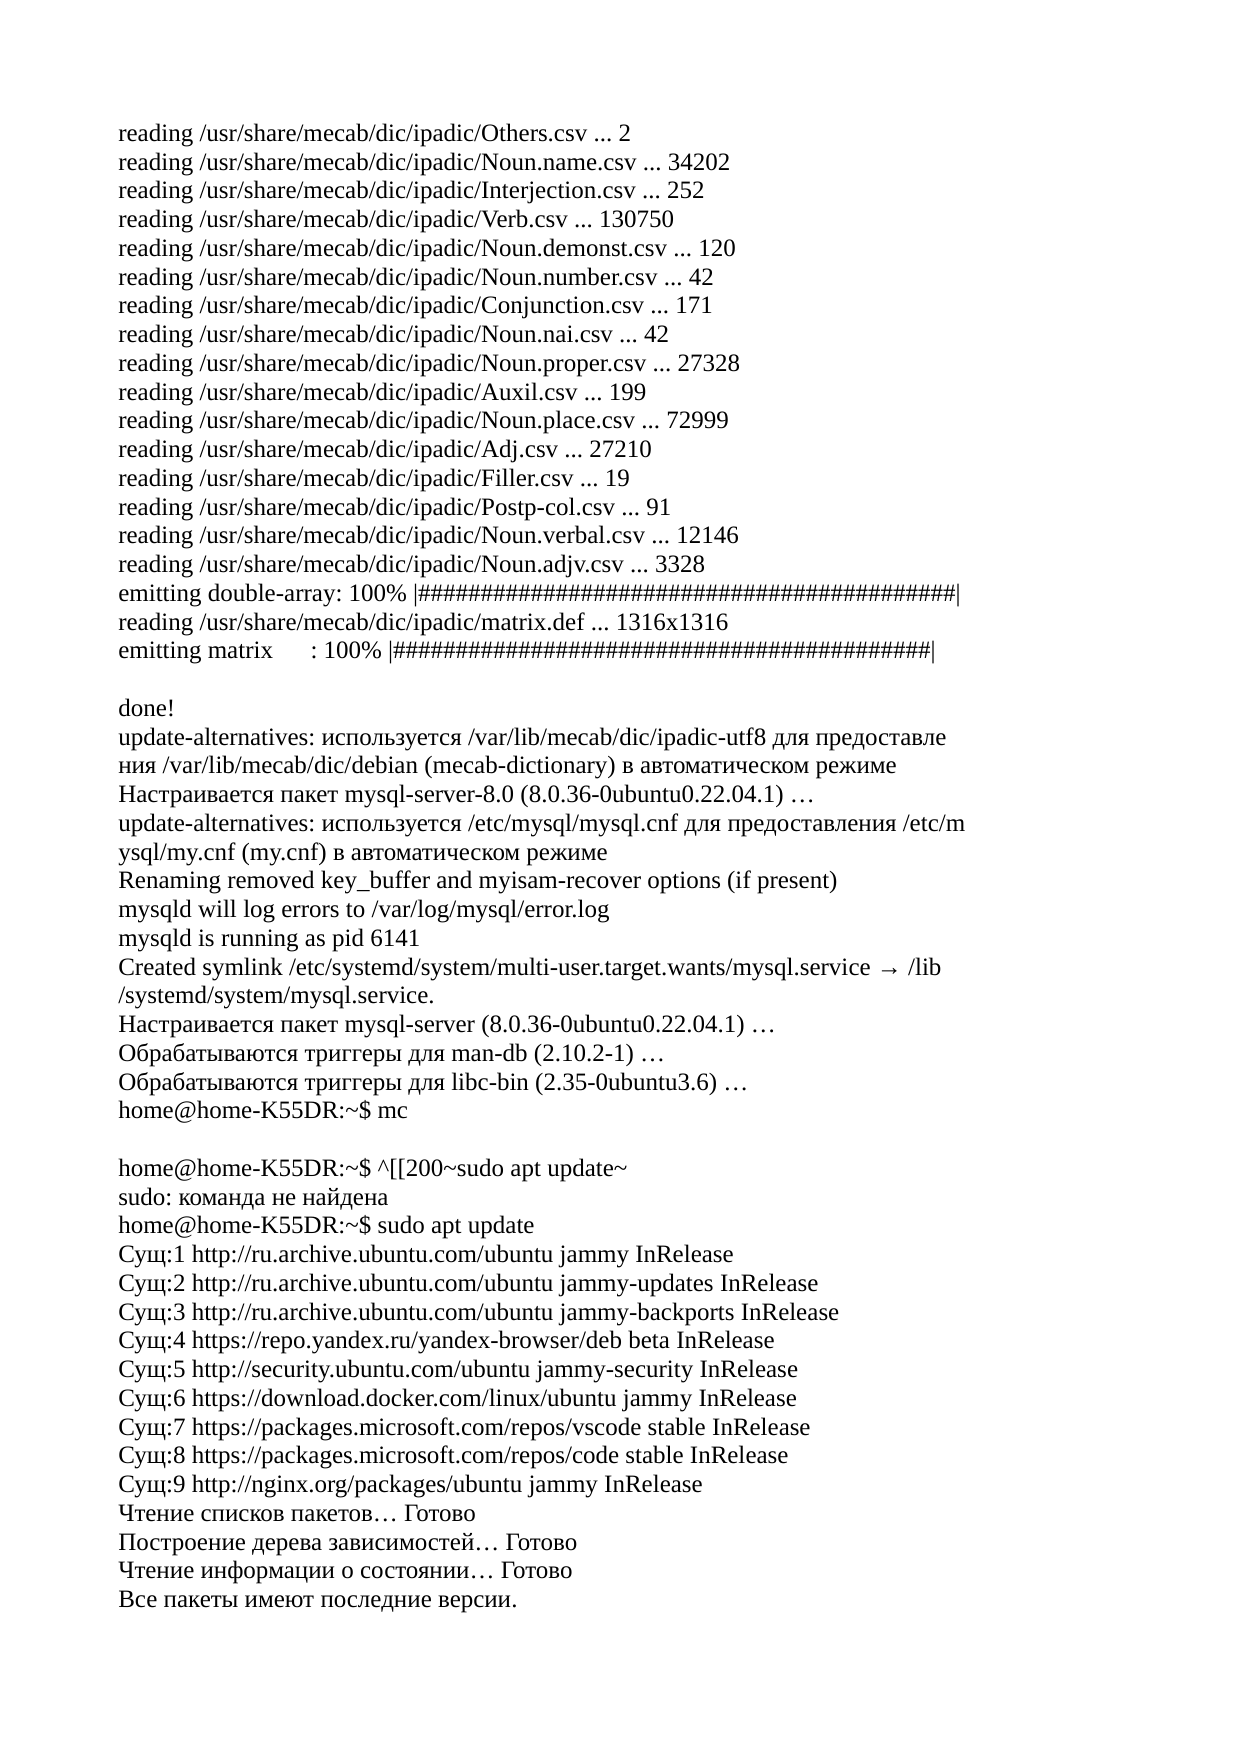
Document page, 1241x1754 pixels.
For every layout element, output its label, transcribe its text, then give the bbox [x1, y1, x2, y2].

text Renaming removed key_buffer and myisam-recover options (if present) [118, 866, 1122, 894]
text reading /usr/share/mecab/dic/ipadic/Noun.name.csv ... 34202 [118, 147, 1122, 176]
text reading /usr/share/mecab/dic/ipadic/matrix.def ... 1316x1316 [118, 607, 1122, 636]
text Сущ:5 http://security.ubuntu.com/ubuntu jammy-security InRelease [118, 1354, 1122, 1383]
text Чтение списков пакетов… Готово [118, 1498, 1122, 1527]
text reading /usr/share/mecab/dic/ipadic/Noun.nai.csv ... 42 [118, 319, 1122, 348]
text Сущ:1 http://ru.archive.ubuntu.com/ubuntu jammy InRelease [118, 1239, 1122, 1268]
text reading /usr/share/mecab/dic/ipadic/Noun.demonst.csv ... 120 [118, 233, 1122, 262]
text Все пакеты имеют последние версии. [118, 1584, 1122, 1613]
text ysql/my.cnf (my.cnf) в автоматическом режиме [118, 837, 1122, 866]
text reading /usr/share/mecab/dic/ipadic/Verb.csv ... 130750 [118, 204, 1122, 233]
text Сущ:2 http://ru.archive.ubuntu.com/ubuntu jammy-updates InRelease [118, 1268, 1122, 1297]
text reading /usr/share/mecab/dic/ipadic/Postp-col.csv ... 91 [118, 492, 1122, 521]
text reading /usr/share/mecab/dic/ipadic/Adj.csv ... 27210 [118, 434, 1122, 463]
text Настраивается пакет mysql-server (8.0.36-0ubuntu0.22.04.1) … [118, 1009, 1122, 1038]
text reading /usr/share/mecab/dic/ipadic/Noun.verbal.csv ... 12146 [118, 521, 1122, 549]
text update-alternatives: используется /var/lib/mecab/dic/ipadic-utf8 для предоставле [118, 722, 1122, 751]
text home@home-K55DR:~$ ^[[200~sudo apt update~ [118, 1153, 1122, 1182]
text home@home-K55DR:~$ sudo apt update [118, 1211, 1122, 1239]
text /systemd/system/mysql.service. [118, 981, 1122, 1009]
text Сущ:4 https://repo.yandex.ru/yandex-browser/deb beta InRelease [118, 1326, 1122, 1354]
text Обрабатываются триггеры для libc-bin (2.35-0ubuntu3.6) … [118, 1067, 1122, 1096]
text reading /usr/share/mecab/dic/ipadic/Noun.adjv.csv ... 3328 [118, 549, 1122, 578]
text emitting double-array: 100% |###########################################| [118, 578, 1122, 607]
text Чтение информации о состоянии… Готово [118, 1556, 1122, 1584]
text reading /usr/share/mecab/dic/ipadic/Others.csv ... 2 [118, 118, 1122, 147]
text done! [118, 693, 1122, 722]
text Построение дерева зависимостей… Готово [118, 1527, 1122, 1556]
text reading /usr/share/mecab/dic/ipadic/Filler.csv ... 19 [118, 463, 1122, 492]
text Сущ:8 https://packages.microsoft.com/repos/code stable InRelease [118, 1441, 1122, 1469]
text Настраивается пакет mysql-server-8.0 (8.0.36-0ubuntu0.22.04.1) … [118, 779, 1122, 808]
text reading /usr/share/mecab/dic/ipadic/Auxil.csv ... 199 [118, 377, 1122, 406]
text emitting matrix : 100% |###########################################| [118, 636, 1122, 664]
text Обрабатываются триггеры для man-db (2.10.2-1) … [118, 1038, 1122, 1067]
text Сущ:6 https://download.docker.com/linux/ubuntu jammy InRelease [118, 1383, 1122, 1412]
text ния /var/lib/mecab/dic/debian (mecab-dictionary) в автоматическом режиме [118, 751, 1122, 779]
text Сущ:7 https://packages.microsoft.com/repos/vscode stable InRelease [118, 1412, 1122, 1441]
text mysqld will log errors to /var/log/mysql/error.log [118, 894, 1122, 923]
text reading /usr/share/mecab/dic/ipadic/Noun.place.csv ... 72999 [118, 406, 1122, 434]
text Created symlink /etc/systemd/system/multi-user.target.wants/mysql.service → /lib [118, 952, 1122, 981]
text Сущ:3 http://ru.archive.ubuntu.com/ubuntu jammy-backports InRelease [118, 1297, 1122, 1326]
text update-alternatives: используется /etc/mysql/mysql.cnf для предоставления /etc/m [118, 808, 1122, 837]
text reading /usr/share/mecab/dic/ipadic/Interjection.csv ... 252 [118, 176, 1122, 204]
text reading /usr/share/mecab/dic/ipadic/Noun.number.csv ... 42 [118, 262, 1122, 291]
text reading /usr/share/mecab/dic/ipadic/Conjunction.csv ... 171 [118, 291, 1122, 319]
text home@home-K55DR:~$ mc [118, 1096, 1122, 1124]
text sudo: команда не найдена [118, 1182, 1122, 1211]
text reading /usr/share/mecab/dic/ipadic/Noun.proper.csv ... 27328 [118, 348, 1122, 377]
text mysqld is running as pid 6141 [118, 923, 1122, 952]
text Сущ:9 http://nginx.org/packages/ubuntu jammy InRelease [118, 1469, 1122, 1498]
